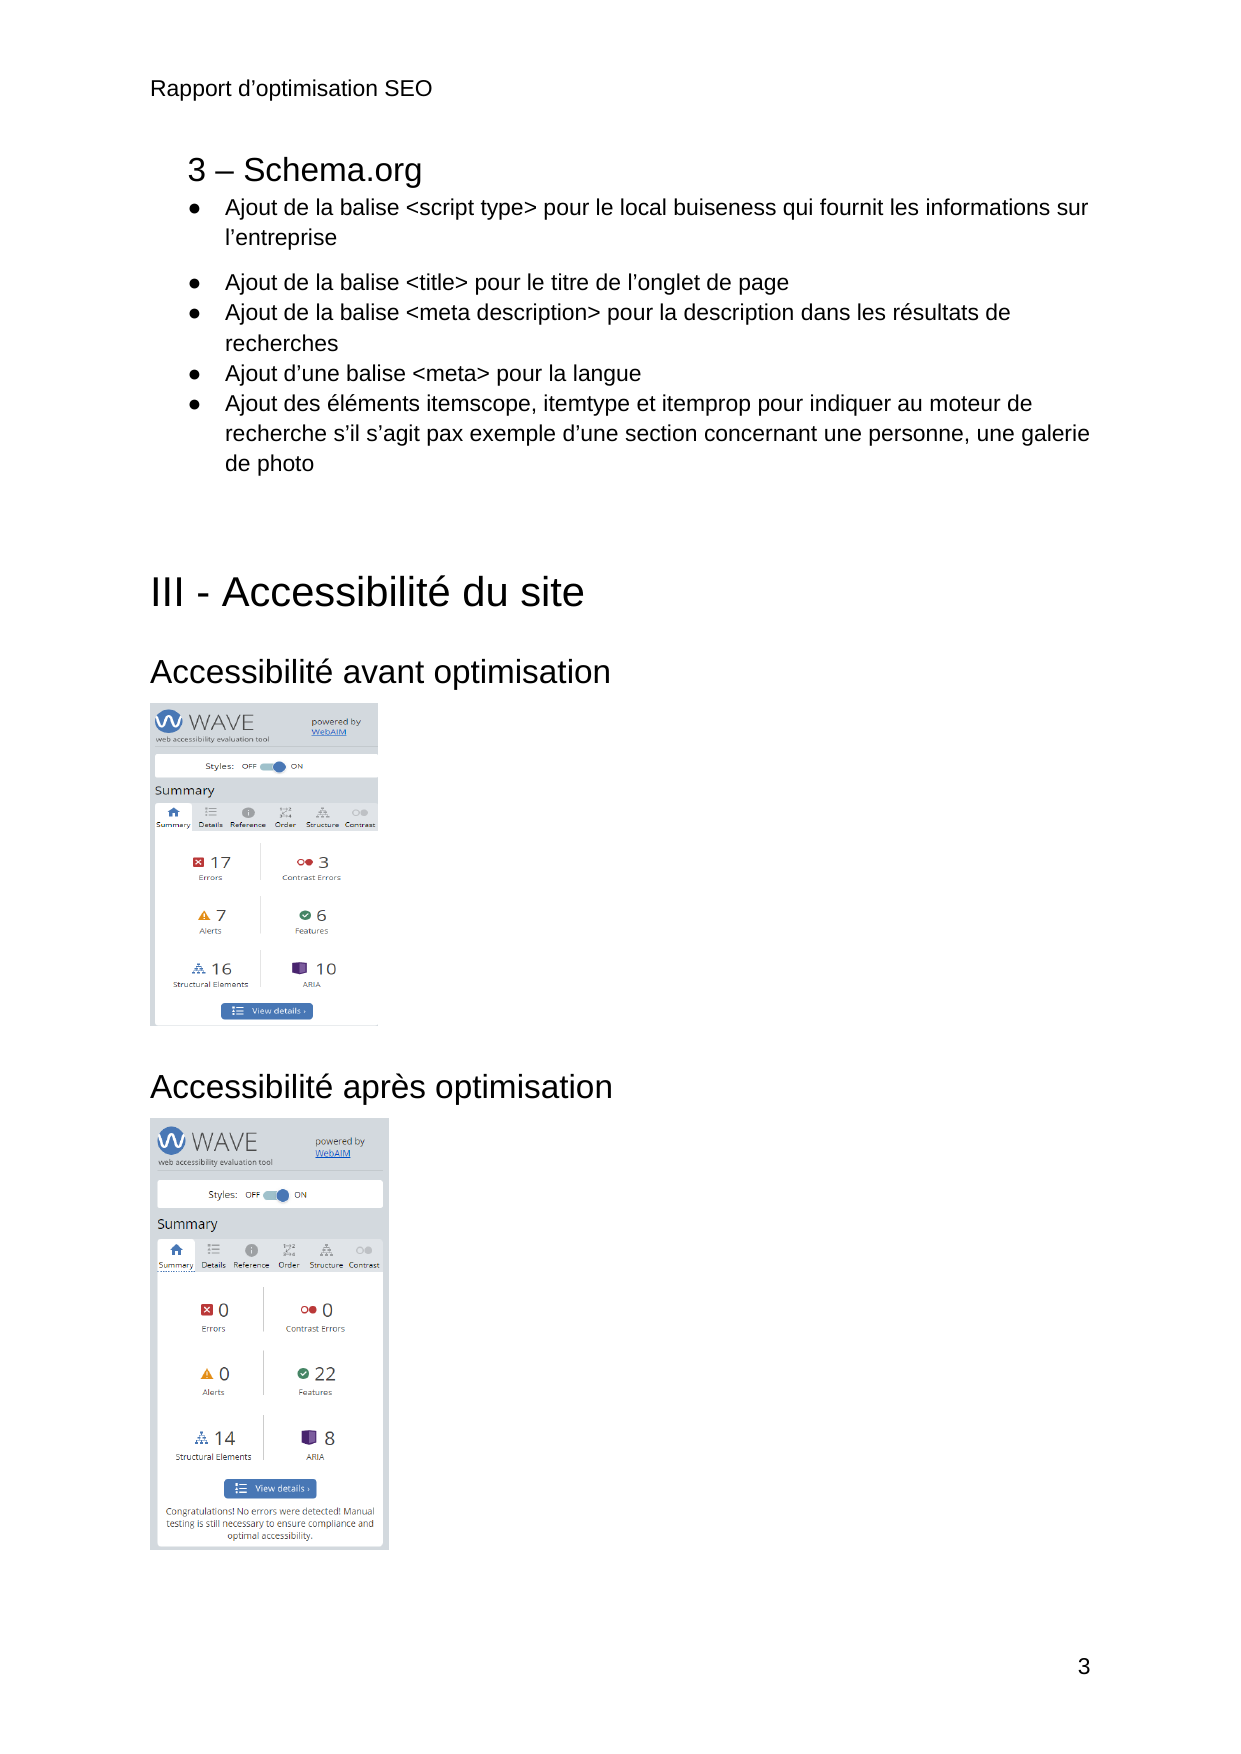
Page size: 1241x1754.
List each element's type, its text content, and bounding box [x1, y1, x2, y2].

subtitle Accessibilité avant optimisation [150, 652, 1090, 691]
subtitle Accessibilité après optimisation [150, 1067, 1090, 1106]
list Ajout de la balise <title> pour le titre de l’onglet de page [187, 269, 1090, 296]
list 3 – Schema.org [187, 150, 1090, 188]
list Ajout de la balise <script type> pour le local buiseness qui fournit les informations sur l’entreprise [187, 194, 1090, 251]
list Ajout des éléments itemscope, itemtype et itemprop pour indiquer au moteur de recherche s’il s’agit pax exemple d’une section concernant une personne, une galerie de photo [187, 390, 1090, 477]
subtitle III - Accessibilité du site [150, 567, 1090, 615]
list Ajout de la balise <meta description> pour la description dans les résultats de recherches [187, 299, 1090, 356]
picture [150, 703, 378, 1026]
list Ajout d’une balise <meta> pour la langue [187, 360, 1090, 386]
picture [150, 1118, 389, 1550]
